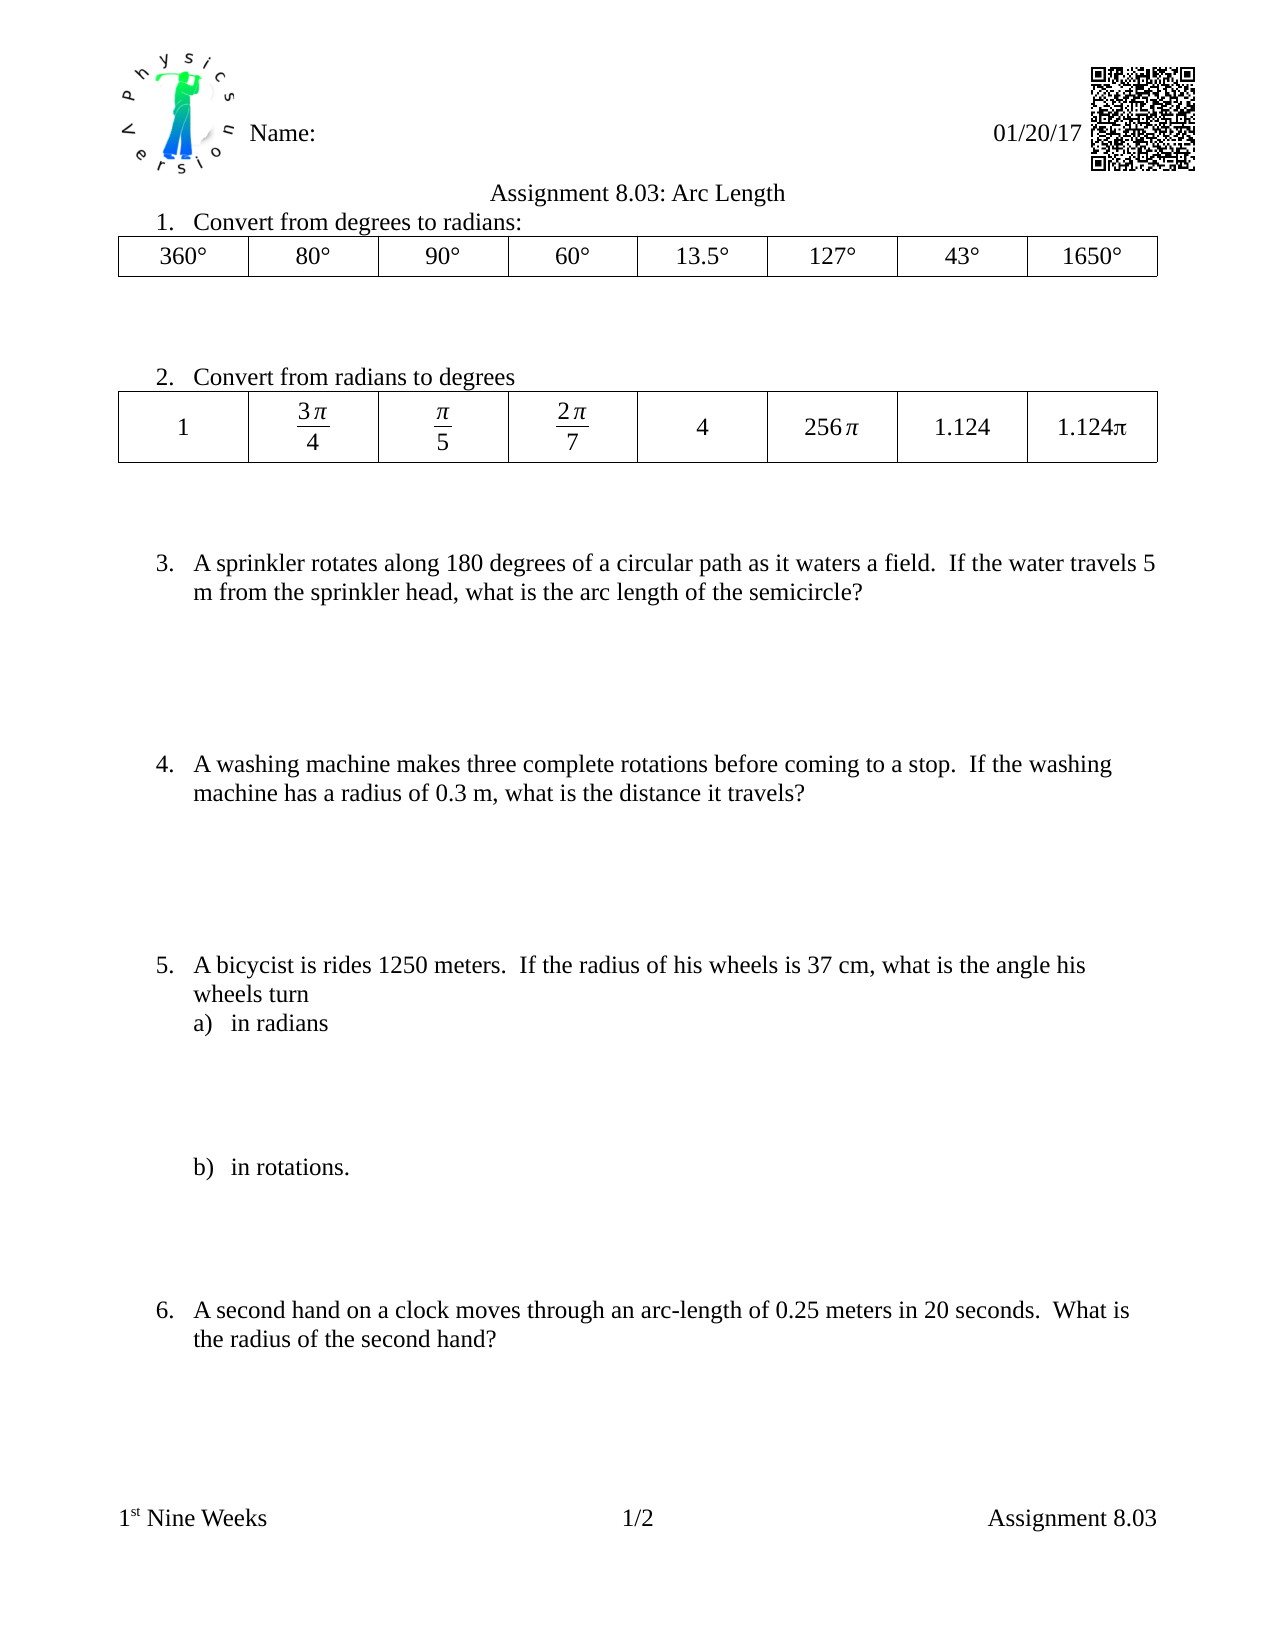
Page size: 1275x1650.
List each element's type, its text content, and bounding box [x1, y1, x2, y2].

table_header 4 [638, 392, 767, 462]
list A sprinkler rotates along 180 degrees of a circular path as it waters a field. If the water travels 5 m from the sprinkler head, what is the arc length of the semicircle? [156, 548, 1157, 606]
list in rotations. [193, 1152, 1157, 1181]
table_header 127° [768, 237, 897, 276]
table_header 60° [509, 237, 637, 276]
picture [121, 53, 235, 174]
list A second hand on a clock moves through an arc-length of 0.25 meters in 20 seconds. What is the radius of the second hand? [156, 1296, 1157, 1353]
list in radians [193, 1008, 1157, 1037]
table_header [509, 392, 637, 462]
text Assignment 8.03: Arc Length [118, 176, 1157, 207]
table_header 1 [119, 392, 248, 462]
table_header 80° [249, 237, 378, 276]
table_header [249, 392, 378, 462]
table_header 1650° [1028, 237, 1157, 276]
table_header 1.124p [1028, 392, 1157, 462]
table_header 13.5° [638, 237, 767, 276]
list A bicycist is rides 1250 meters. If the radius of his wheels is 37 cm, what is the angle his wheels turn [156, 951, 1157, 1008]
table_header 90° [379, 237, 508, 276]
table_header 1.124 [898, 392, 1027, 462]
table_header 360° [119, 237, 248, 276]
table_header [768, 392, 897, 462]
table_header 43° [898, 237, 1027, 276]
picture [1082, 58, 1203, 179]
table_header [379, 392, 508, 462]
list Convert from radians to degrees [156, 362, 1157, 391]
list Convert from degrees to radians: [156, 207, 1157, 236]
list A washing machine makes three complete rotations before coming to a stop. If the washing machine has a radius of 0.3 m, what is the distance it travels? [156, 749, 1157, 807]
